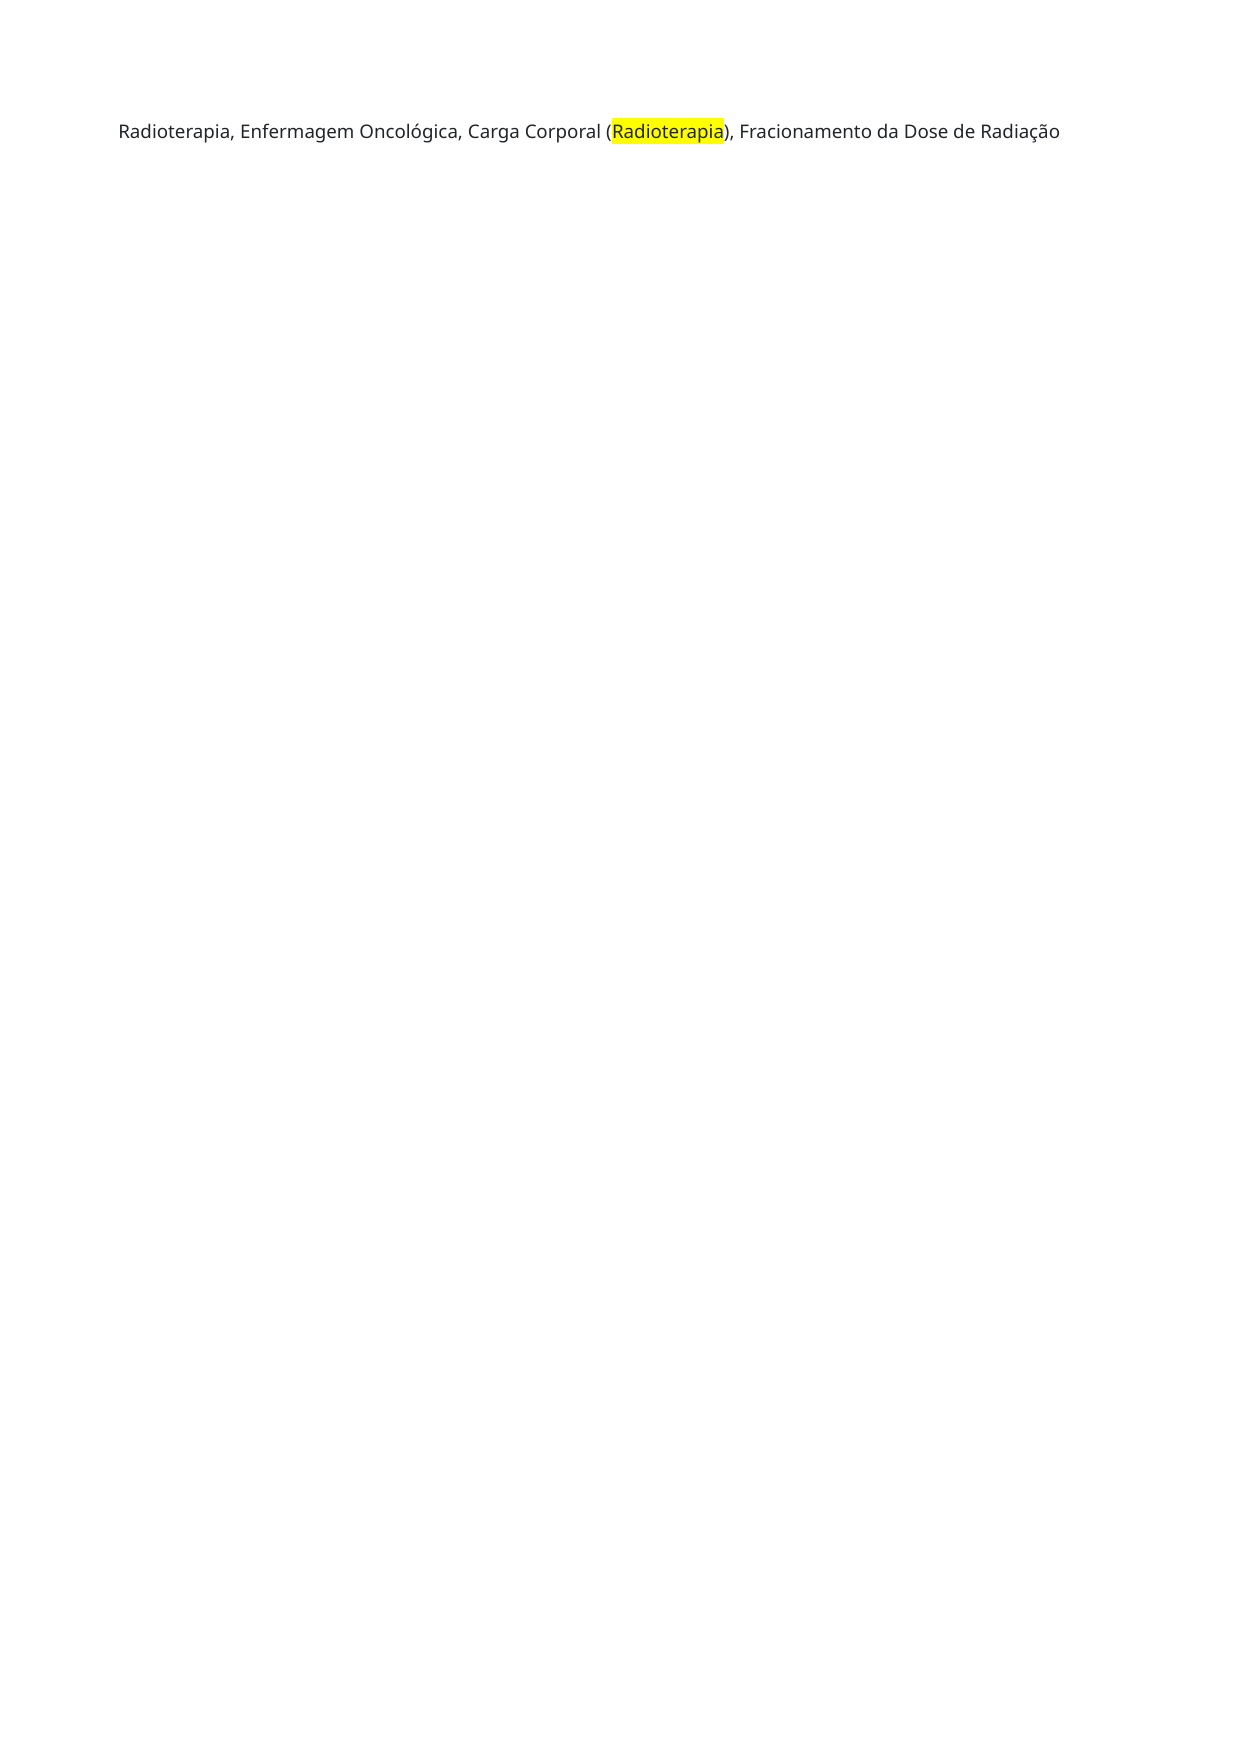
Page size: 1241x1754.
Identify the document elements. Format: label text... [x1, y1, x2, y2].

text Radioterapia, Enfermagem Oncológica, Carga Corporal (Radioterapia), Fracionamento da Dose de Radiação [118, 118, 1122, 144]
